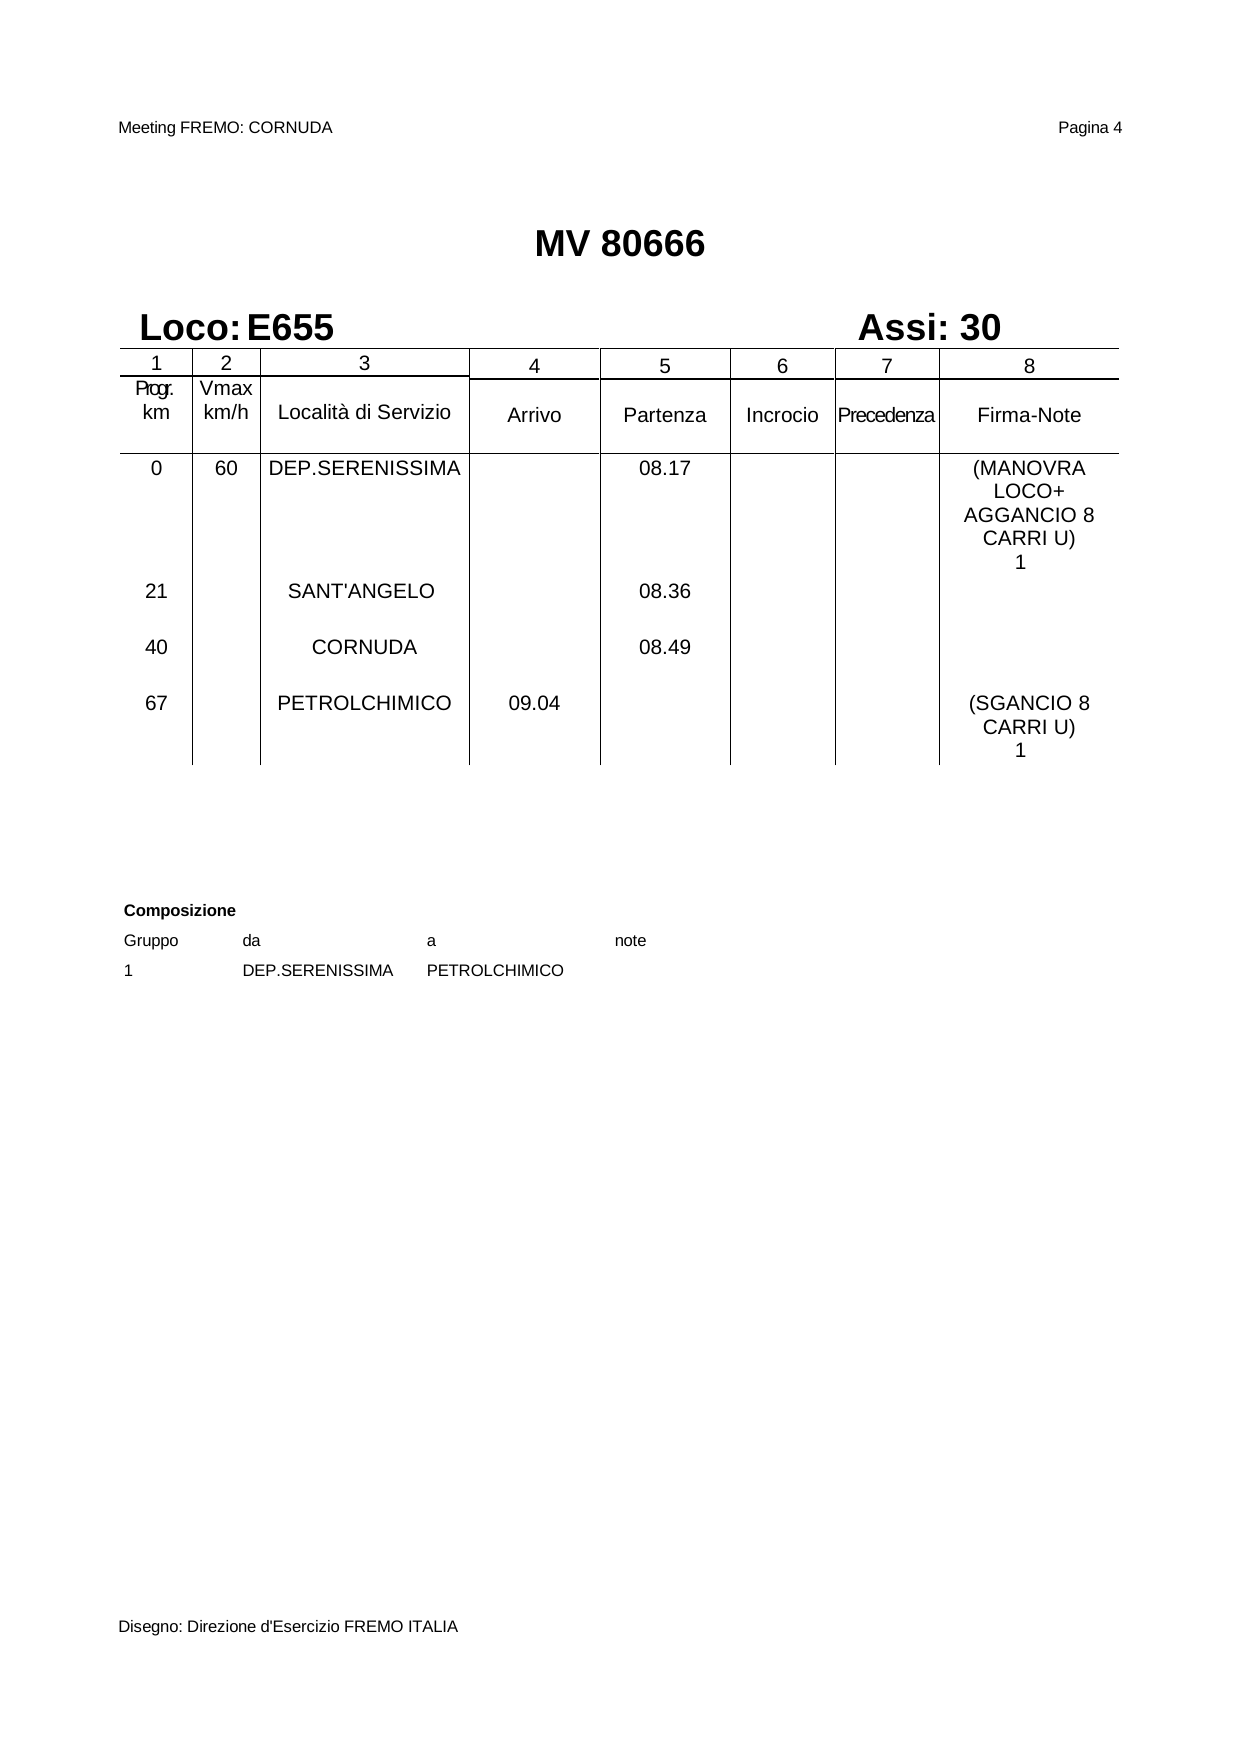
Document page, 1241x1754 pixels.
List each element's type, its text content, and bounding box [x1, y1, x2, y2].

table_header Vmax km/h [193, 377, 260, 453]
table_cell [193, 633, 260, 689]
table_cell [731, 633, 834, 689]
table_cell (SGANCIO 8 CARRI U) 1 [940, 689, 1119, 765]
table_header 3 [261, 349, 469, 375]
table_cell [940, 633, 1119, 689]
text MV 80666 [118, 222, 1122, 264]
table_cell [470, 454, 599, 577]
table_cell 08.36 [601, 577, 730, 633]
table_header Precedenza [836, 380, 939, 453]
table_header 6 [731, 349, 834, 378]
table_cell [731, 689, 834, 765]
table_header Progr. km [120, 377, 192, 453]
table_cell PETROLCHIMICO [421, 955, 609, 985]
table_cell 09.04 [470, 689, 599, 765]
table_header Arrivo [470, 380, 599, 453]
table_cell DEP.SERENISSIMA [261, 454, 469, 577]
table_cell [836, 454, 939, 577]
table_cell [193, 689, 260, 765]
table_cell 40 [120, 633, 192, 689]
table_header Composizione [118, 895, 421, 925]
table_cell [601, 689, 730, 765]
table_header 7 [836, 349, 939, 378]
table_cell note [609, 925, 1240, 955]
table_cell 67 [120, 689, 192, 765]
table_header 8 [940, 349, 1119, 378]
text Loco: E655 Assi: 30 [118, 306, 1122, 348]
table_header [421, 895, 609, 925]
table_cell [940, 577, 1119, 633]
table_cell [609, 955, 1240, 985]
table_header [609, 895, 1240, 925]
table_header 2 [193, 349, 260, 375]
table_cell 0 [120, 454, 192, 577]
table_cell [836, 689, 939, 765]
table_header 4 [470, 349, 599, 378]
table_cell PETROLCHIMICO [261, 689, 469, 765]
table_cell SANT'ANGELO [261, 577, 469, 633]
table_cell [470, 577, 599, 633]
table_header 1 [120, 349, 192, 375]
table_cell [836, 577, 939, 633]
table_cell [836, 633, 939, 689]
table_cell [731, 577, 834, 633]
table_cell (MANOVRA LOCO+ AGGANCIO 8 CARRI U) 1 [940, 454, 1119, 577]
table_cell CORNUDA [261, 633, 469, 689]
table_cell a [421, 925, 609, 955]
table_header Località di Servizio [261, 377, 469, 453]
table_cell 08.49 [601, 633, 730, 689]
table_cell [193, 577, 260, 633]
table_cell [470, 633, 599, 689]
table_header Incrocio [731, 380, 834, 453]
table_header Partenza [601, 380, 730, 453]
table_cell 21 [120, 577, 192, 633]
table_cell DEP.SERENISSIMA [237, 955, 421, 985]
table_cell [731, 454, 834, 577]
table_cell Gruppo [118, 925, 237, 955]
table_header Firma-Note [940, 380, 1119, 453]
table_header 5 [601, 349, 730, 378]
table_cell 08.17 [601, 454, 730, 577]
table_cell da [237, 925, 421, 955]
table_cell 60 [193, 454, 260, 577]
table_cell 1 [118, 955, 237, 985]
